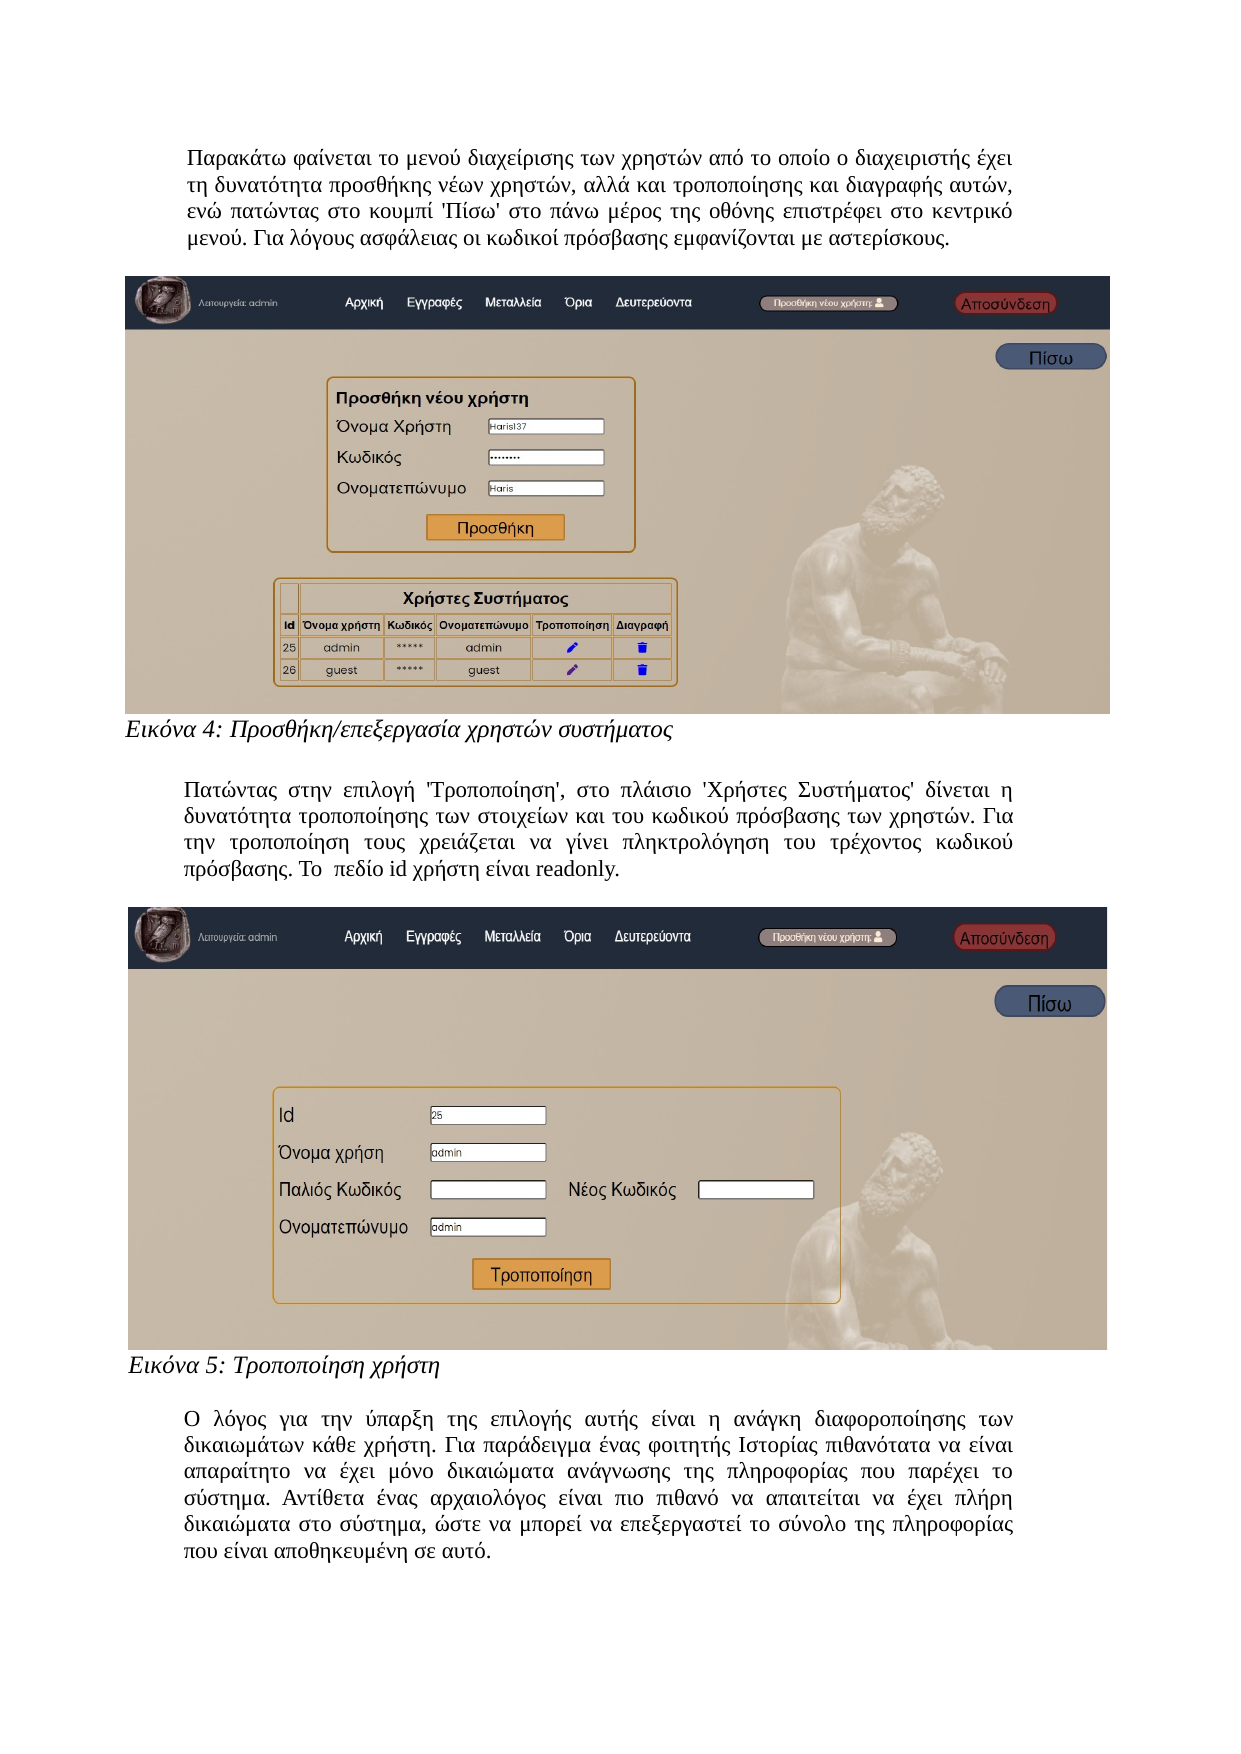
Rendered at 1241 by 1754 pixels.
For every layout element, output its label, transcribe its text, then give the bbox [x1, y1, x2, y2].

text Εικόνα 5: Τροποποίηση χρήστη [128, 1350, 1107, 1378]
text Ο λόγος για την ύπαρξη της επιλογής αυτής είναι η ανάγκη διαφοροποίησης των δικαιωμάτων κάθε χρήστη. Για παράδειγμα ένας φοιτητής Ιστορίας πιθανότατα να είναι απαραίτητο να έχει μόνο δικαιώματα ανάγνωσης της πληροφορίας που παρέχει το σύστημα. Αντίθετα ένας αρχαιολόγος είναι πιο πιθανό να απαιτείται να έχει πλήρη δικαιώματα στο σύστημα, ώστε να μπορεί να επεξεργαστεί το σύνολο της πληροφορίας που είναι αποθηκευμένη σε αυτό. [183, 1405, 1014, 1563]
text Εικόνα 4: Προσθήκη/επεξεργασία χρηστών συστήματος [125, 714, 1110, 743]
text Παρακάτω φαίνεται το μενού διαχείρισης των χρηστών από το οποίο ο διαχειριστής έχει τη δυνατότητα προσθήκης νέων χρηστών, αλλά και τροποποίησης και διαγραφής αυτών, ενώ πατώντας στο κουμπί 'Πίσω' στο πάνω μέρος της οθόνης επιστρέφει στο κεντρικό μενού. Για λόγους ασφάλειας οι κωδικοί πρόσβασης εμφανίζονται με αστερίσκους. [187, 144, 1014, 250]
picture [128, 907, 1108, 1350]
text Πατώντας στην επιλογή 'Τροποποίηση', στο πλάισιο 'Χρήστες Συστήματος' δίνεται η δυνατότητα τροποποίησης των στοιχείων και του κωδικού πρόσβασης των χρηστών. Για την τροποποίηση τους χρειάζεται να γίνει πληκτρολόγηση του τρέχοντος κωδικού πρόσβασης. Το πεδίο id χρήστη είναι readonly. [183, 776, 1014, 881]
picture [125, 276, 1110, 714]
